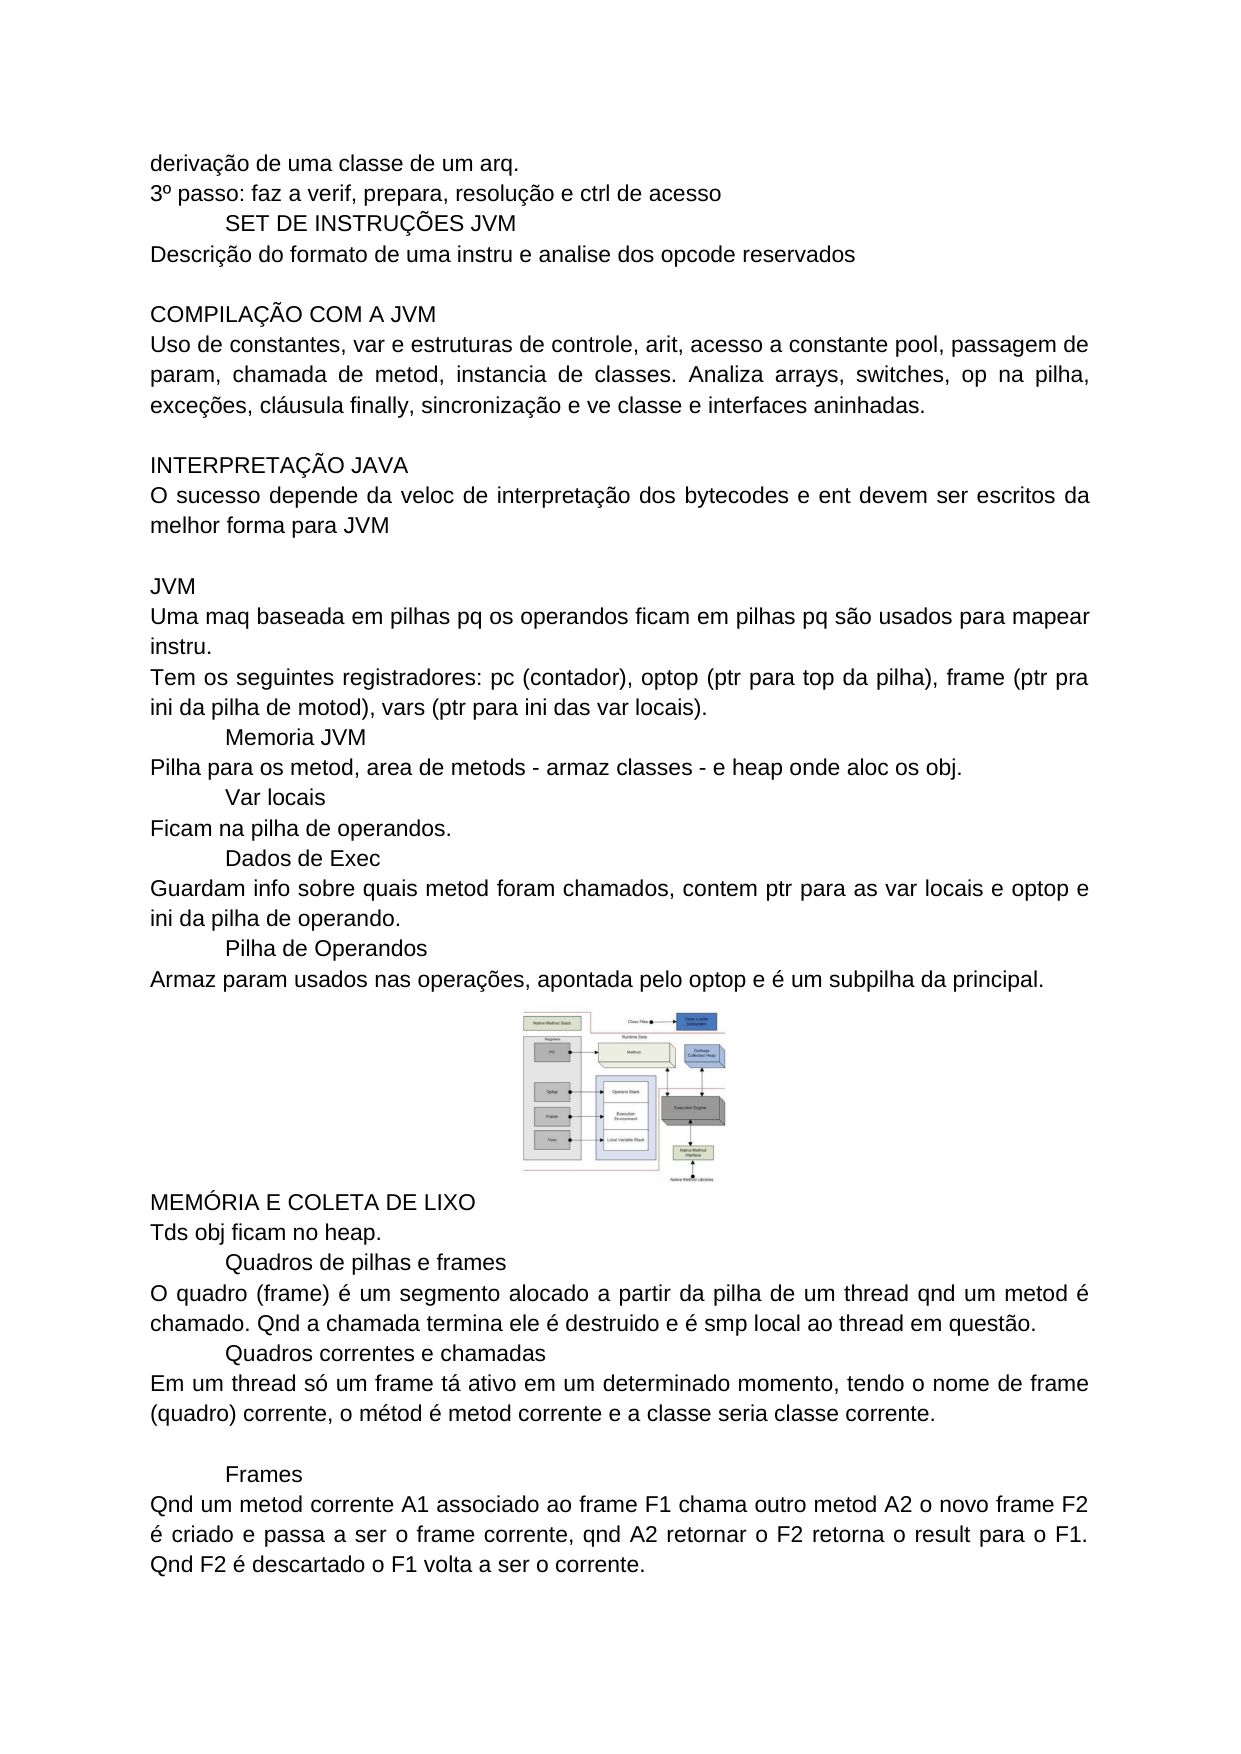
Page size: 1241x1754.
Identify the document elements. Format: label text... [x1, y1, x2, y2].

text Descrição do formato de uma instru e analise dos opcode reservados [150, 241, 1090, 267]
text SET DE INSTRUÇÕES JVM [150, 210, 1090, 237]
text Em um thread só um frame tá ativo em um determinado momento, tendo o nome de frame (quadro) corrente, o métod é metod corrente e a classe seria classe corrente. [150, 1370, 1090, 1427]
text INTERPRETAÇÃO JAVA [150, 452, 1090, 478]
text MEMÓRIA E COLETA DE LIXO [150, 1189, 1090, 1215]
text O quadro (frame) é um segmento alocado a partir da pilha de um thread qnd um metod é chamado. Qnd a chamada termina ele é destruido e é smp local ao thread em questão. [150, 1279, 1090, 1336]
text Quadros de pilhas e frames [150, 1249, 1090, 1276]
text Pilha de Operandos [150, 935, 1090, 962]
text Memoria JVM [150, 724, 1090, 750]
picture [509, 995, 731, 1185]
text Pilha para os metod, area de metods - armaz classes - e heap onde aloc os obj. [150, 754, 1090, 781]
text Ficam na pilha de operandos. [150, 814, 1090, 841]
text Tds obj ficam no heap. [150, 1219, 1090, 1245]
text Uma maq baseada em pilhas pq os operandos ficam em pilhas pq são usados para mapear instru. [150, 603, 1090, 660]
text COMPILAÇÃO COM A JVM [150, 301, 1090, 327]
text Tem os seguintes registradores: pc (contador), optop (ptr para top da pilha), frame (ptr pra ini da pilha de motod), vars (ptr para ini das var locais). [150, 663, 1090, 720]
text JVM [150, 573, 1090, 599]
text Dados de Exec [150, 845, 1090, 871]
text Uso de constantes, var e estruturas de controle, arit, acesso a constante pool, passagem de param, chamada de metod, instancia de classes. Analiza arrays, switches, op na pilha, exceções, cláusula finally, sincronização e ve classe e interfaces aninhadas. [150, 331, 1090, 418]
text O sucesso depende da veloc de interpretação dos bytecodes e ent devem ser escritos da melhor forma para JVM [150, 482, 1090, 539]
text Frames [150, 1461, 1090, 1487]
text Armaz param usados nas operações, apontada pelo optop e é um subpilha da principal. [150, 966, 1090, 992]
text derivação de uma classe de um arq. [150, 150, 1090, 176]
text 3º passo: faz a verif, prepara, resolução e ctrl de acesso [150, 180, 1090, 207]
text Guardam info sobre quais metod foram chamados, contem ptr para as var locais e optop e ini da pilha de operando. [150, 875, 1090, 932]
text Quadros correntes e chamadas [150, 1340, 1090, 1366]
text Var locais [150, 784, 1090, 811]
text Qnd um metod corrente A1 associado ao frame F1 chama outro metod A2 o novo frame F2 é criado e passa a ser o frame corrente, qnd A2 retornar o F2 retorna o result para o F1. Qnd F2 é descartado o F1 volta a ser o corrente. [150, 1491, 1090, 1578]
